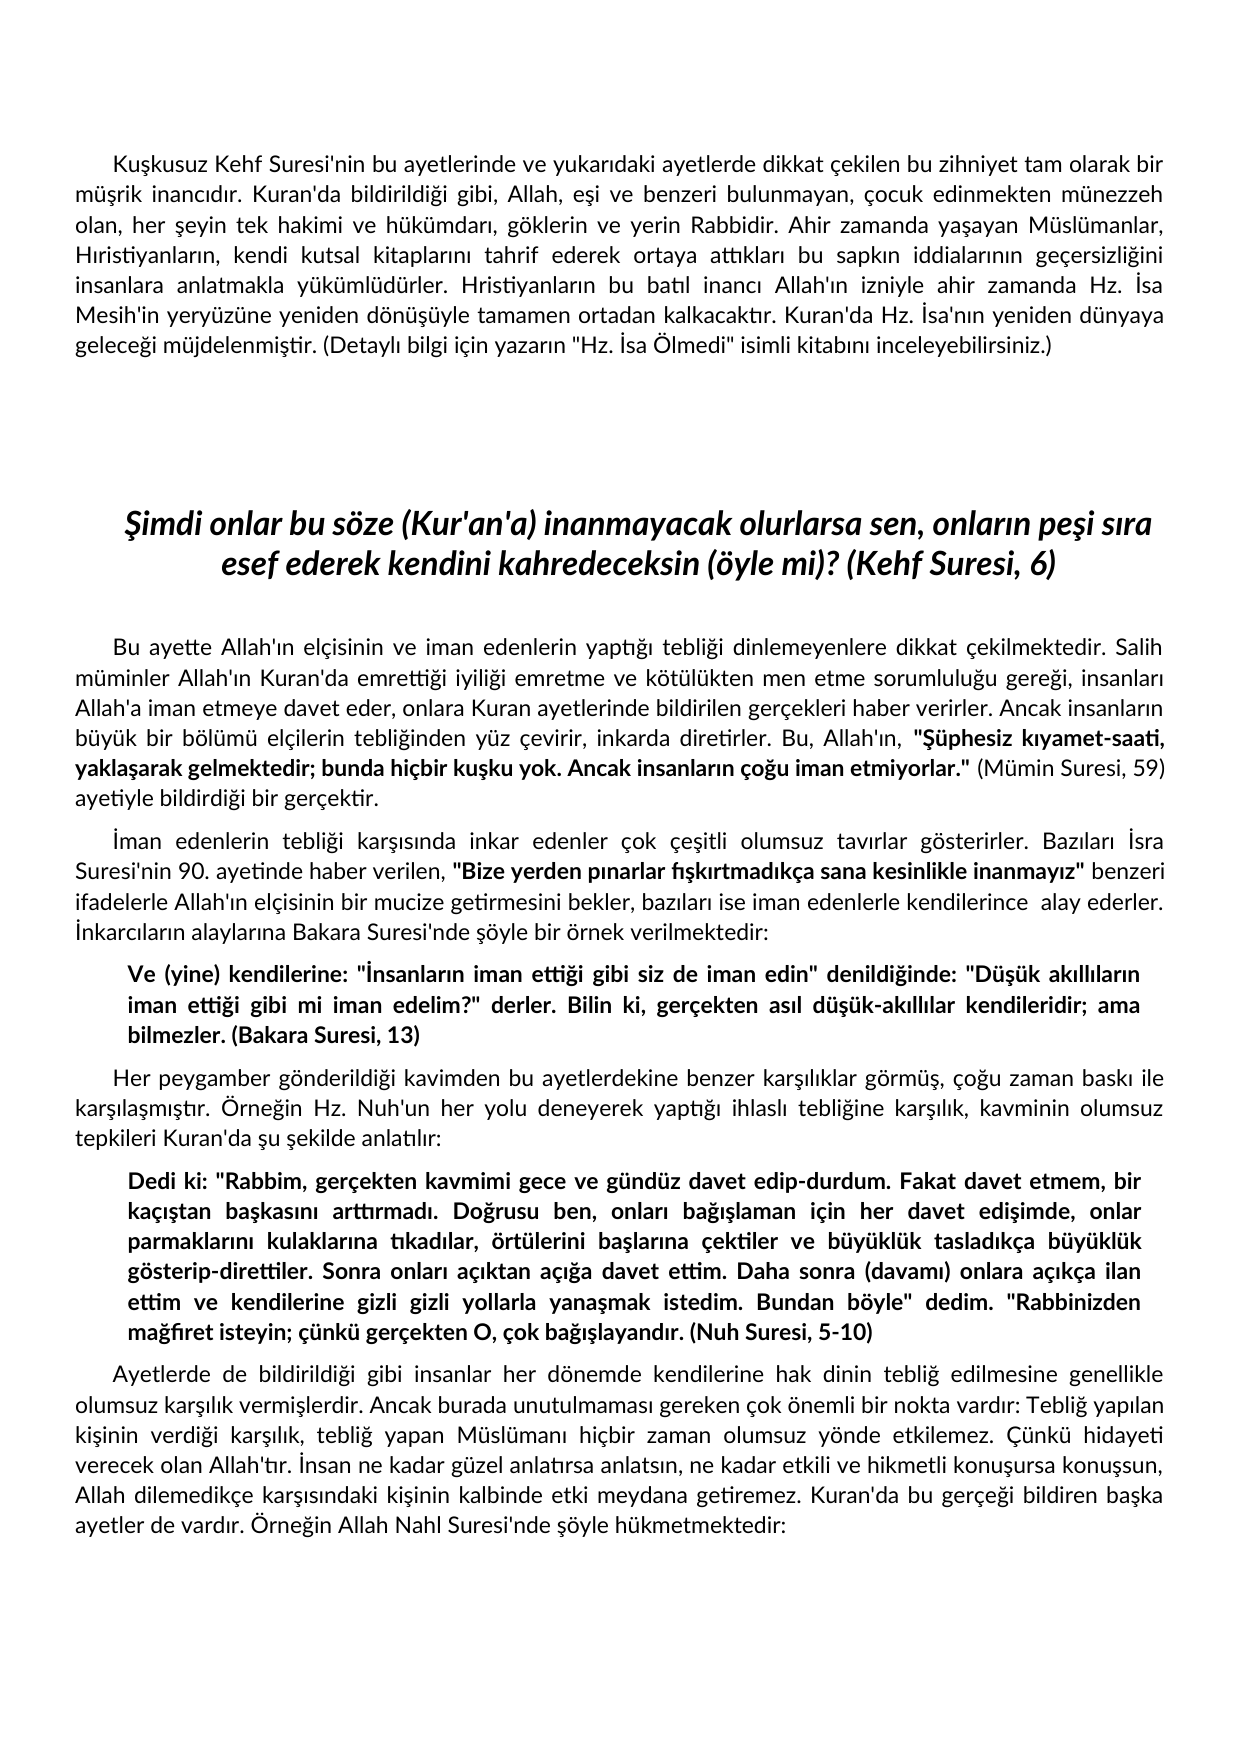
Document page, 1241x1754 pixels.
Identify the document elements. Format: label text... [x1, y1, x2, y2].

text Ve (yine) kendilerine: "İnsanların iman ettiği gibi siz de iman edin" denildiğinde: "Düşük akıllıların iman ettiği gibi mi iman edelim?" derler. Bilin ki, gerçekten asıl düşük-akıllılar kendileridir; ama bilmezler. (Bakara Suresi, 13) [127, 960, 1143, 1048]
text Bu ayette Allah'ın elçisinin ve iman edenlerin yaptığı tebliği dinlemeyenlere dikkat çekilmektedir. Salih müminler Allah'ın Kuran'da emrettiği iyiliği emretme ve kötülükten men etme sorumluluğu gereği, insanları Allah'a iman etmeye davet eder, onlara Kuran ayetlerinde bildirilen gerçekleri haber verirler. Ancak insanların büyük bir bölümü elçilerin tebliğinden yüz çevirir, inkarda diretirler. Bu, Allah'ın, "Şüphesiz kıyamet-saati, yaklaşarak gelmektedir; bunda hiçbir kuşku yok. Ancak insanların çoğu iman etmiyorlar." (Mümin Suresi, 59) ayetiyle bildirdiği bir gerçektir. [75, 633, 1165, 812]
text Dedi ki: "Rabbim, gerçekten kavmimi gece ve gündüz davet edip-durdum. Fakat davet etmem, bir kaçıştan başkasını arttırmadı. Doğrusu ben, onları bağışlaman için her davet edişimde, onlar parmaklarını kulaklarına tıkadılar, örtülerini başlarına çektiler ve büyüklük tasladıkça büyüklük gösterip-direttiler. Sonra onları açıktan açığa davet ettim. Daha sonra (davamı) onlara açıkça ilan ettim ve kendilerine gizli gizli yollarla yanaşmak istedim. Bundan böyle" dedim. "Rabbinizden mağfiret isteyin; çünkü gerçekten O, çok bağışlayandır. (Nuh Suresi, 5-10) [127, 1166, 1143, 1345]
text Ayetlerde de bildirildiği gibi insanlar her dönemde kendilerine hak dinin tebliğ edilmesine genellikle olumsuz karşılık vermişlerdir. Ancak burada unutulmaması gereken çok önemli bir nokta vardır: Tebliğ yapılan kişinin verdiği karşılık, tebliğ yapan Müslümanı hiçbir zaman olumsuz yönde etkilemez. Çünkü hidayeti verecek olan Allah'tır. İnsan ne kadar güzel anlatırsa anlatsın, ne kadar etkili ve hikmetli konuşursa konuşsun, Allah dilemedikçe karşısındaki kişinin kalbinde etki meydana getiremez. Kuran'da bu gerçeği bildiren başka ayetler de vardır. Örneğin Allah Nahl Suresi'nde şöyle hükmetmektedir: [75, 1360, 1165, 1539]
text Kuşkusuz Kehf Suresi'nin bu ayetlerinde ve yukarıdaki ayetlerde dikkat çekilen bu zihniyet tam olarak bir müşrik inancıdır. Kuran'da bildirildiği gibi, Allah, eşi ve benzeri bulunmayan, çocuk edinmekten münezzeh olan, her şeyin tek hakimi ve hükümdarı, göklerin ve yerin Rabbidir. Ahir zamanda yaşayan Müslümanlar, Hıristiyanların, kendi kutsal kitaplarını tahrif ederek ortaya attıkları bu sapkın iddialarının geçersizliğini insanlara anlatmakla yükümlüdürler. Hristiyanların bu batıl inancı Allah'ın izniyle ahir zamanda Hz. İsa Mesih'in yeryüzüne yeniden dönüşüyle tamamen ortadan kalkacaktır. Kuran'da Hz. İsa'nın yeniden dünyaya geleceği müjdelenmiştir. (Detaylı bilgi için yazarın "Hz. İsa Ölmedi" isimli kitabını inceleyebilirsiniz.) [75, 150, 1165, 359]
text İman edenlerin tebliği karşısında inkar edenler çok çeşitli olumsuz tavırlar gösterirler. Bazıları İsra Suresi'nin 90. ayetinde haber verilen, "Bize yerden pınarlar fışkırtmadıkça sana kesinlikle inanmayız" benzeri ifadelerle Allah'ın elçisinin bir mucize getirmesini bekler, bazıları ise iman edenlerle kendilerince alay ederler. İnkarcıların alaylarına Bakara Suresi'nde şöyle bir örnek verilmektedir: [75, 827, 1165, 945]
text Her peygamber gönderildiği kavimden bu ayetlerdekine benzer karşılıklar görmüş, çoğu zaman baskı ile karşılaşmıştır. Örneğin Hz. Nuh'un her yolu deneyerek yaptığı ihlaslı tebliğine karşılık, kavminin olumsuz tepkileri Kuran'da şu şekilde anlatılır: [75, 1063, 1165, 1151]
subtitle Şimdi onlar bu söze (Kur'an'a) inanmayacak olurlarsa sen, onların peşi sıra esef ederek kendini kahredeceksin (öyle mi)? (Kehf Suresi, 6) [112, 502, 1165, 582]
